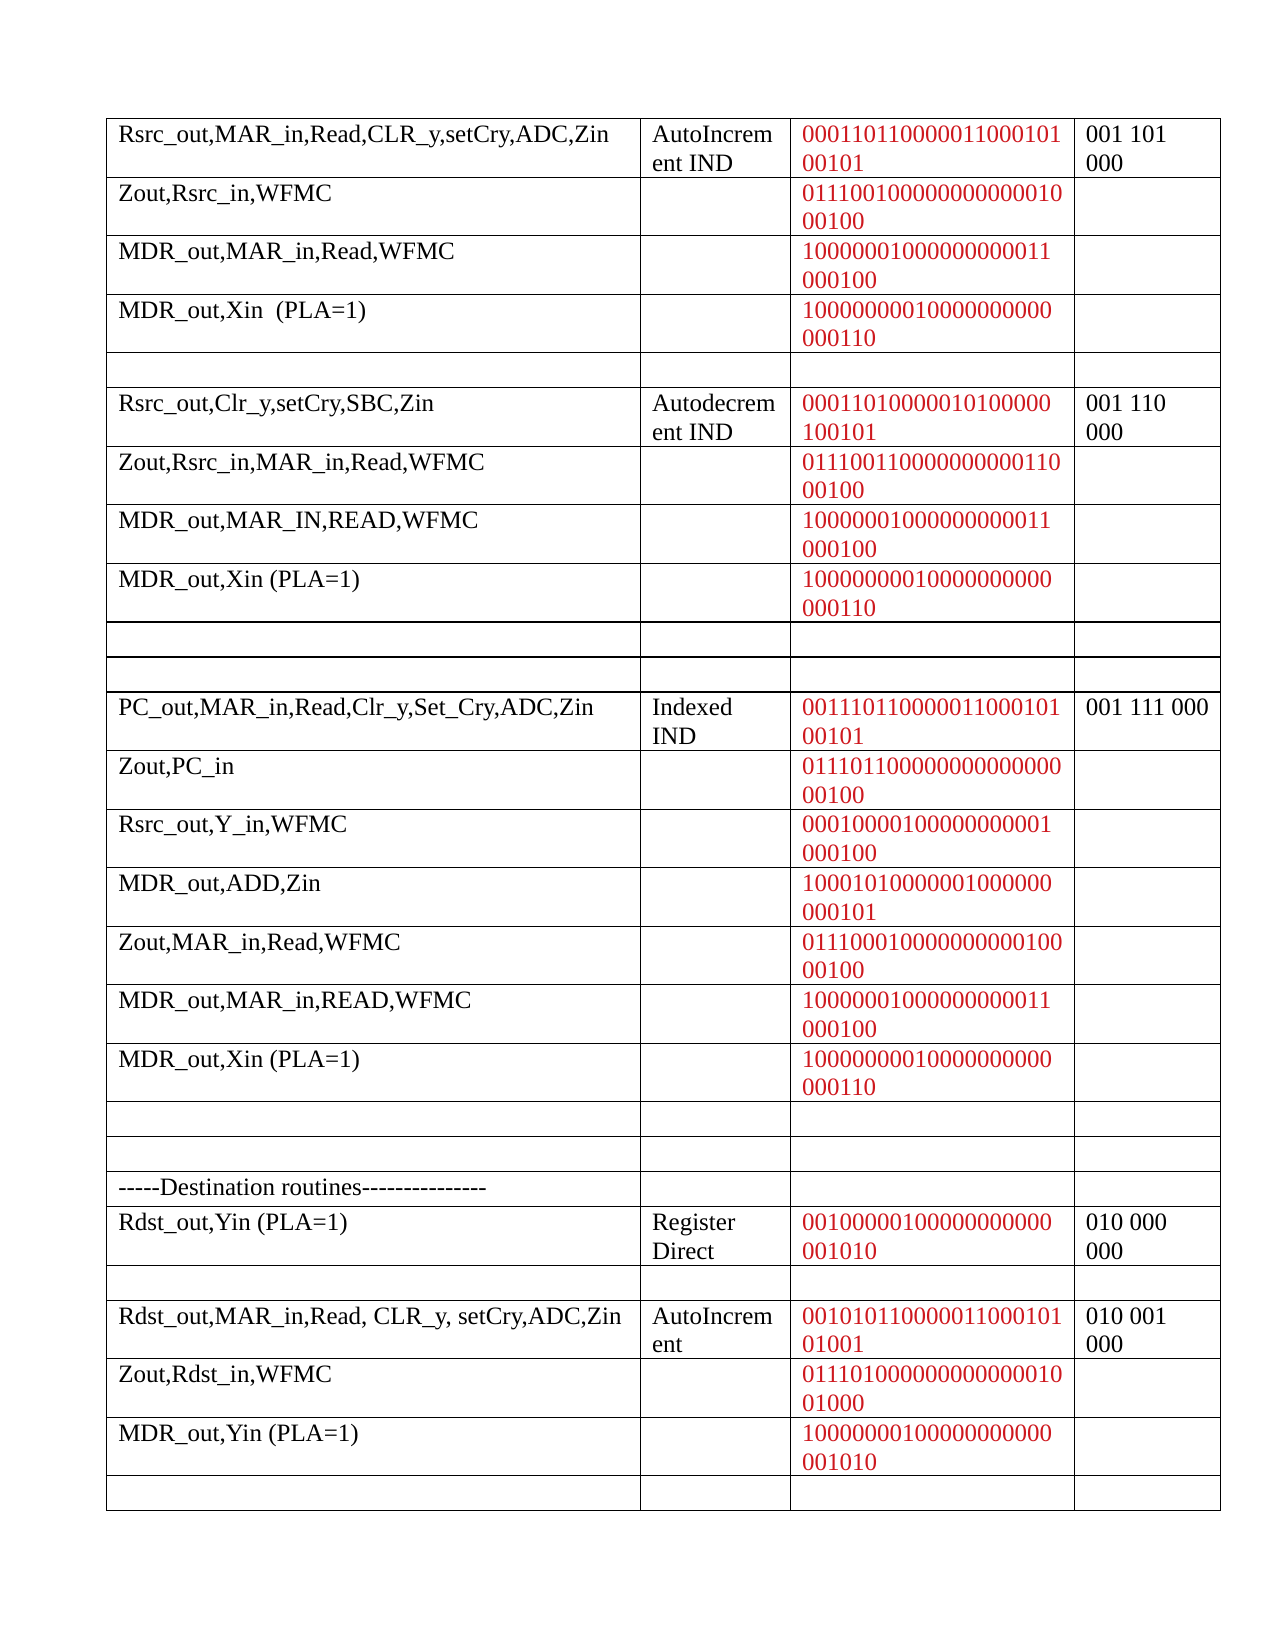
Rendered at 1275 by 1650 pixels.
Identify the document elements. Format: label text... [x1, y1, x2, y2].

table_cell [1075, 178, 1220, 235]
table_cell -----Destination routines--------------- [107, 1172, 640, 1206]
table_cell [1075, 751, 1220, 808]
table_cell [1075, 810, 1220, 867]
table_cell Zout,Rsrc_in,WFMC [107, 178, 640, 235]
table_cell [1075, 564, 1220, 621]
table_cell Zout,MAR_in,Read,WFMC [107, 927, 640, 984]
table_cell [107, 1102, 640, 1136]
table_cell [1075, 505, 1220, 563]
table_cell [641, 447, 790, 504]
table_cell [641, 236, 790, 294]
table_cell Zout,PC_in [107, 751, 640, 808]
table_cell [641, 505, 790, 563]
table_cell MDR_out,Yin (PLA=1) [107, 1418, 640, 1475]
table_cell [791, 658, 1074, 691]
table_cell [641, 658, 790, 691]
table_cell [1075, 927, 1220, 984]
table_cell 010 001 000 [1075, 1301, 1220, 1358]
table_cell [1075, 623, 1220, 656]
table_cell 10001010000001000000000101 [791, 868, 1074, 926]
table_cell 10000000010000000000000110 [791, 1044, 1074, 1101]
table_cell Rsrc_out,Y_in,WFMC [107, 810, 640, 867]
table_cell [1075, 1172, 1220, 1206]
table_cell 01110011000000000011000100 [791, 447, 1074, 504]
table_cell [641, 178, 790, 235]
table_cell 001 101 000 [1075, 119, 1220, 177]
table_cell [1075, 658, 1220, 691]
table_cell [107, 623, 640, 656]
table_cell [791, 1266, 1074, 1300]
table_cell Zout,Rsrc_in,MAR_in,Read,WFMC [107, 447, 640, 504]
table_cell [1075, 985, 1220, 1043]
table_cell [791, 1137, 1074, 1171]
table_cell 10000001000000000011000100 [791, 985, 1074, 1043]
table_cell Rsrc_out,MAR_in,Read,CLR_y,setCry,ADC,Zin [107, 119, 640, 177]
table_cell AutoIncrement [641, 1301, 790, 1358]
table_cell [641, 1266, 790, 1300]
table_cell [641, 868, 790, 926]
table_cell [1075, 1044, 1220, 1101]
table_cell Zout,Rdst_in,WFMC [107, 1359, 640, 1417]
table_cell [1075, 1266, 1220, 1300]
table_cell MDR_out,MAR_IN,READ,WFMC [107, 505, 640, 563]
table_cell [1075, 1476, 1220, 1510]
table_cell 00100000100000000000001010 [791, 1207, 1074, 1265]
table_cell Rdst_out,MAR_in,Read, CLR_y, setCry,ADC,Zin [107, 1301, 640, 1358]
table_cell [1075, 236, 1220, 294]
table_cell 01110100000000000001001000 [791, 1359, 1074, 1417]
table_cell 10000000010000000000000110 [791, 295, 1074, 352]
table_cell [1075, 447, 1220, 504]
table_cell [641, 927, 790, 984]
table_cell [107, 353, 640, 387]
table_cell [1075, 1418, 1220, 1475]
table_cell 10000000010000000000000110 [791, 564, 1074, 621]
table_cell [107, 1137, 640, 1171]
table_cell [641, 985, 790, 1043]
table_cell [791, 1172, 1074, 1206]
table_cell [107, 1266, 640, 1300]
table_cell [1075, 295, 1220, 352]
table_cell 001 110 000 [1075, 388, 1220, 446]
table_cell [641, 1172, 790, 1206]
table_cell 001 111 000 [1075, 693, 1220, 750]
table_cell MDR_out,MAR_in,Read,WFMC [107, 236, 640, 294]
table_cell 00010000100000000001000100 [791, 810, 1074, 867]
table_cell [641, 1137, 790, 1171]
table_cell 10000000100000000000001010 [791, 1418, 1074, 1475]
table_cell [1075, 353, 1220, 387]
table_cell 01110010000000000001000100 [791, 178, 1074, 235]
table_cell 10000001000000000011000100 [791, 236, 1074, 294]
table_cell [791, 353, 1074, 387]
table_cell MDR_out,MAR_in,READ,WFMC [107, 985, 640, 1043]
table_cell [641, 1476, 790, 1510]
table_cell [791, 1476, 1074, 1510]
table_cell MDR_out,Xin (PLA=1) [107, 295, 640, 352]
table_cell [641, 1359, 790, 1417]
table_cell Rdst_out,Yin (PLA=1) [107, 1207, 640, 1265]
table_cell [641, 295, 790, 352]
table_cell [641, 564, 790, 621]
table_cell [791, 623, 1074, 656]
table_cell Autodecrement IND [641, 388, 790, 446]
table_cell [107, 1476, 640, 1510]
table_cell [641, 623, 790, 656]
table_cell Register Direct [641, 1207, 790, 1265]
table_cell MDR_out,ADD,Zin [107, 868, 640, 926]
table_cell [641, 810, 790, 867]
table_cell Rsrc_out,Clr_y,setCry,SBC,Zin [107, 388, 640, 446]
table_cell 01110110000000000000000100 [791, 751, 1074, 808]
table_cell [791, 1102, 1074, 1136]
table_cell [1075, 1359, 1220, 1417]
table_cell [1075, 1137, 1220, 1171]
table_cell [641, 1044, 790, 1101]
table_cell [1075, 868, 1220, 926]
table_cell PC_out,MAR_in,Read,Clr_y,Set_Cry,ADC,Zin [107, 693, 640, 750]
table_cell [641, 1102, 790, 1136]
table_cell 01110001000000000010000100 [791, 927, 1074, 984]
table_cell 010 000 000 [1075, 1207, 1220, 1265]
table_cell [641, 1418, 790, 1475]
table_cell [107, 658, 640, 691]
table_cell 00111011000001100010100101 [791, 693, 1074, 750]
table_cell 10000001000000000011000100 [791, 505, 1074, 563]
table_cell 00011011000001100010100101 [791, 119, 1074, 177]
table_cell 00011010000010100000100101 [791, 388, 1074, 446]
table_cell 00101011000001100010101001 [791, 1301, 1074, 1358]
table_cell [641, 353, 790, 387]
table_cell [641, 751, 790, 808]
table_cell MDR_out,Xin (PLA=1) [107, 564, 640, 621]
table_cell Indexed IND [641, 693, 790, 750]
table_cell AutoIncrement IND [641, 119, 790, 177]
table_cell MDR_out,Xin (PLA=1) [107, 1044, 640, 1101]
table_cell [1075, 1102, 1220, 1136]
